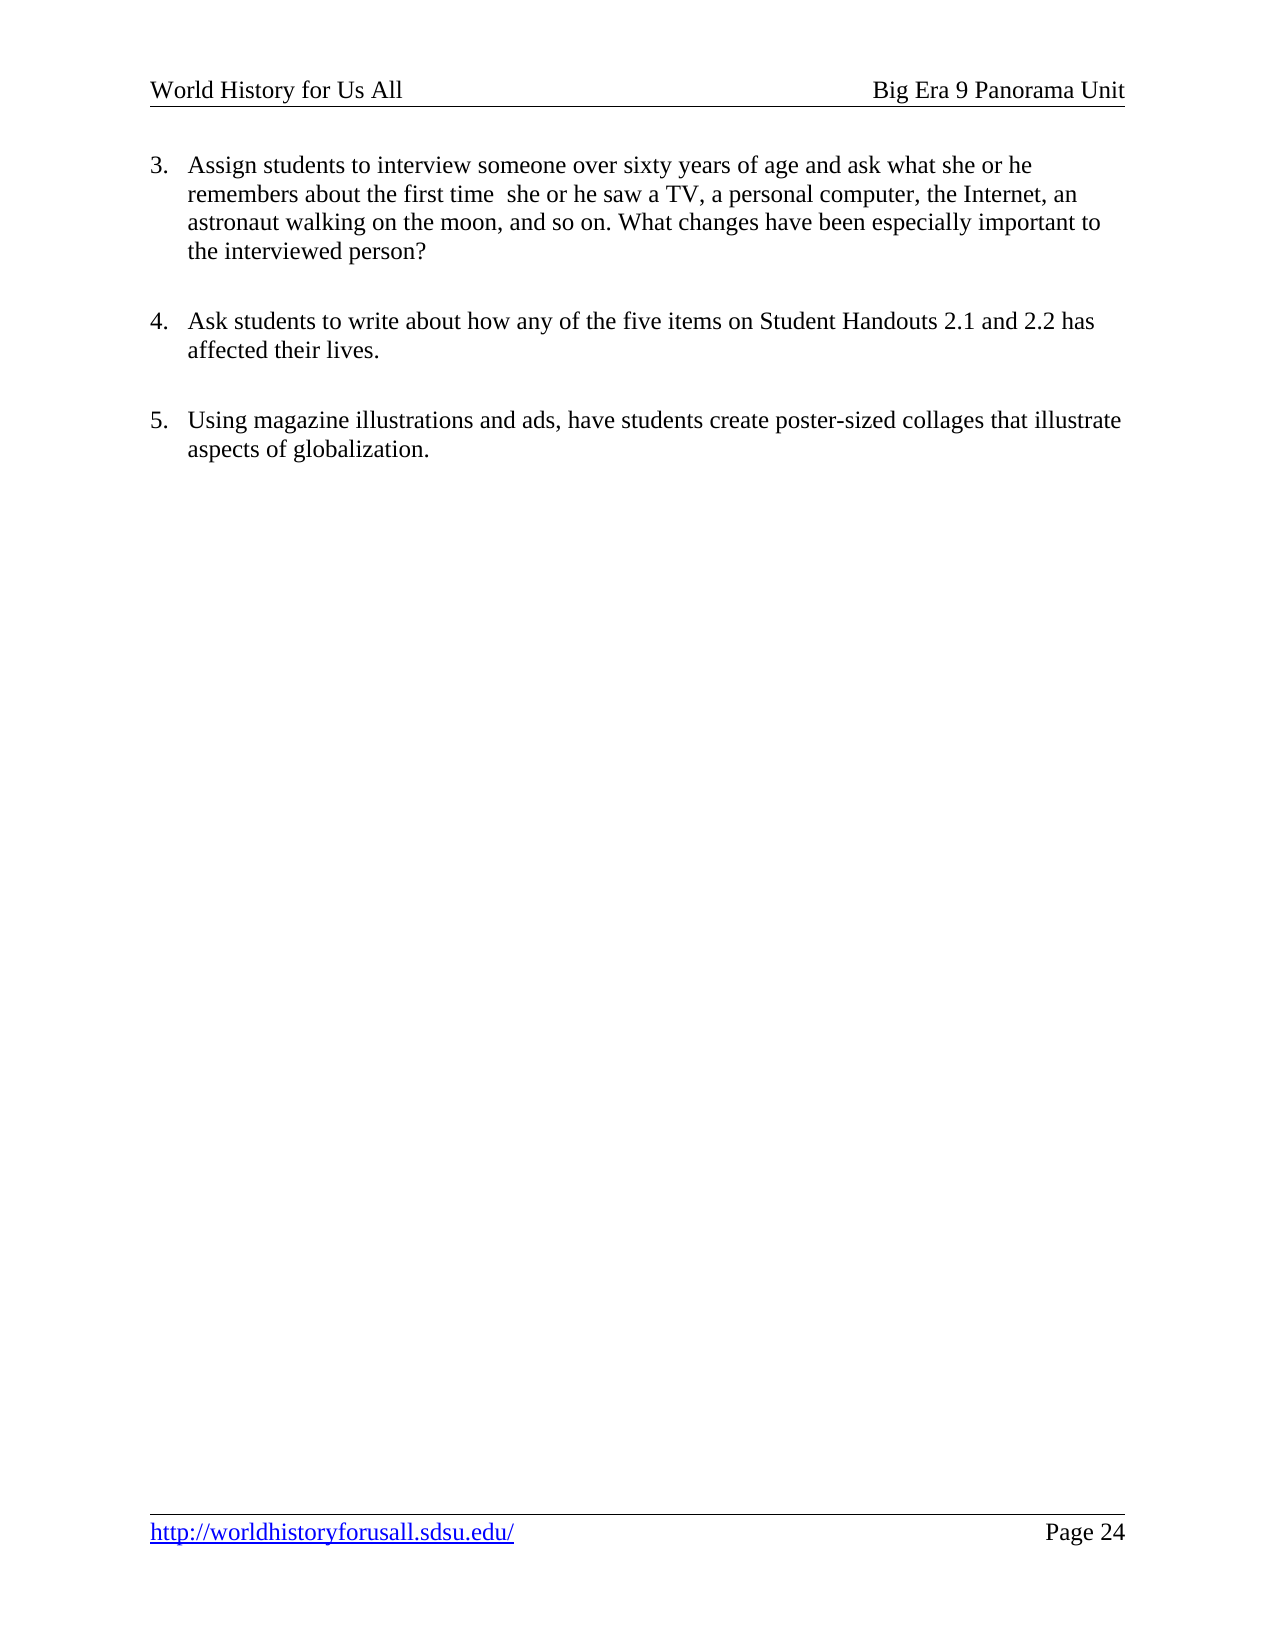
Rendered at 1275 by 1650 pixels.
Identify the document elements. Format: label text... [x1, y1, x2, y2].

list Using magazine illustrations and ads, have students create poster-sized collages that illustrate aspects of globalization. [150, 405, 1125, 462]
list Assign students to interview someone over sixty years of age and ask what she or he remembers about the first time she or he saw a TV, a personal computer, the Internet, an astronaut walking on the moon, and so on. What changes have been especially important to the interviewed person? [150, 150, 1125, 265]
list Ask students to write about how any of the five items on Student Handouts 2.1 and 2.2 has affected their lives. [150, 306, 1125, 364]
